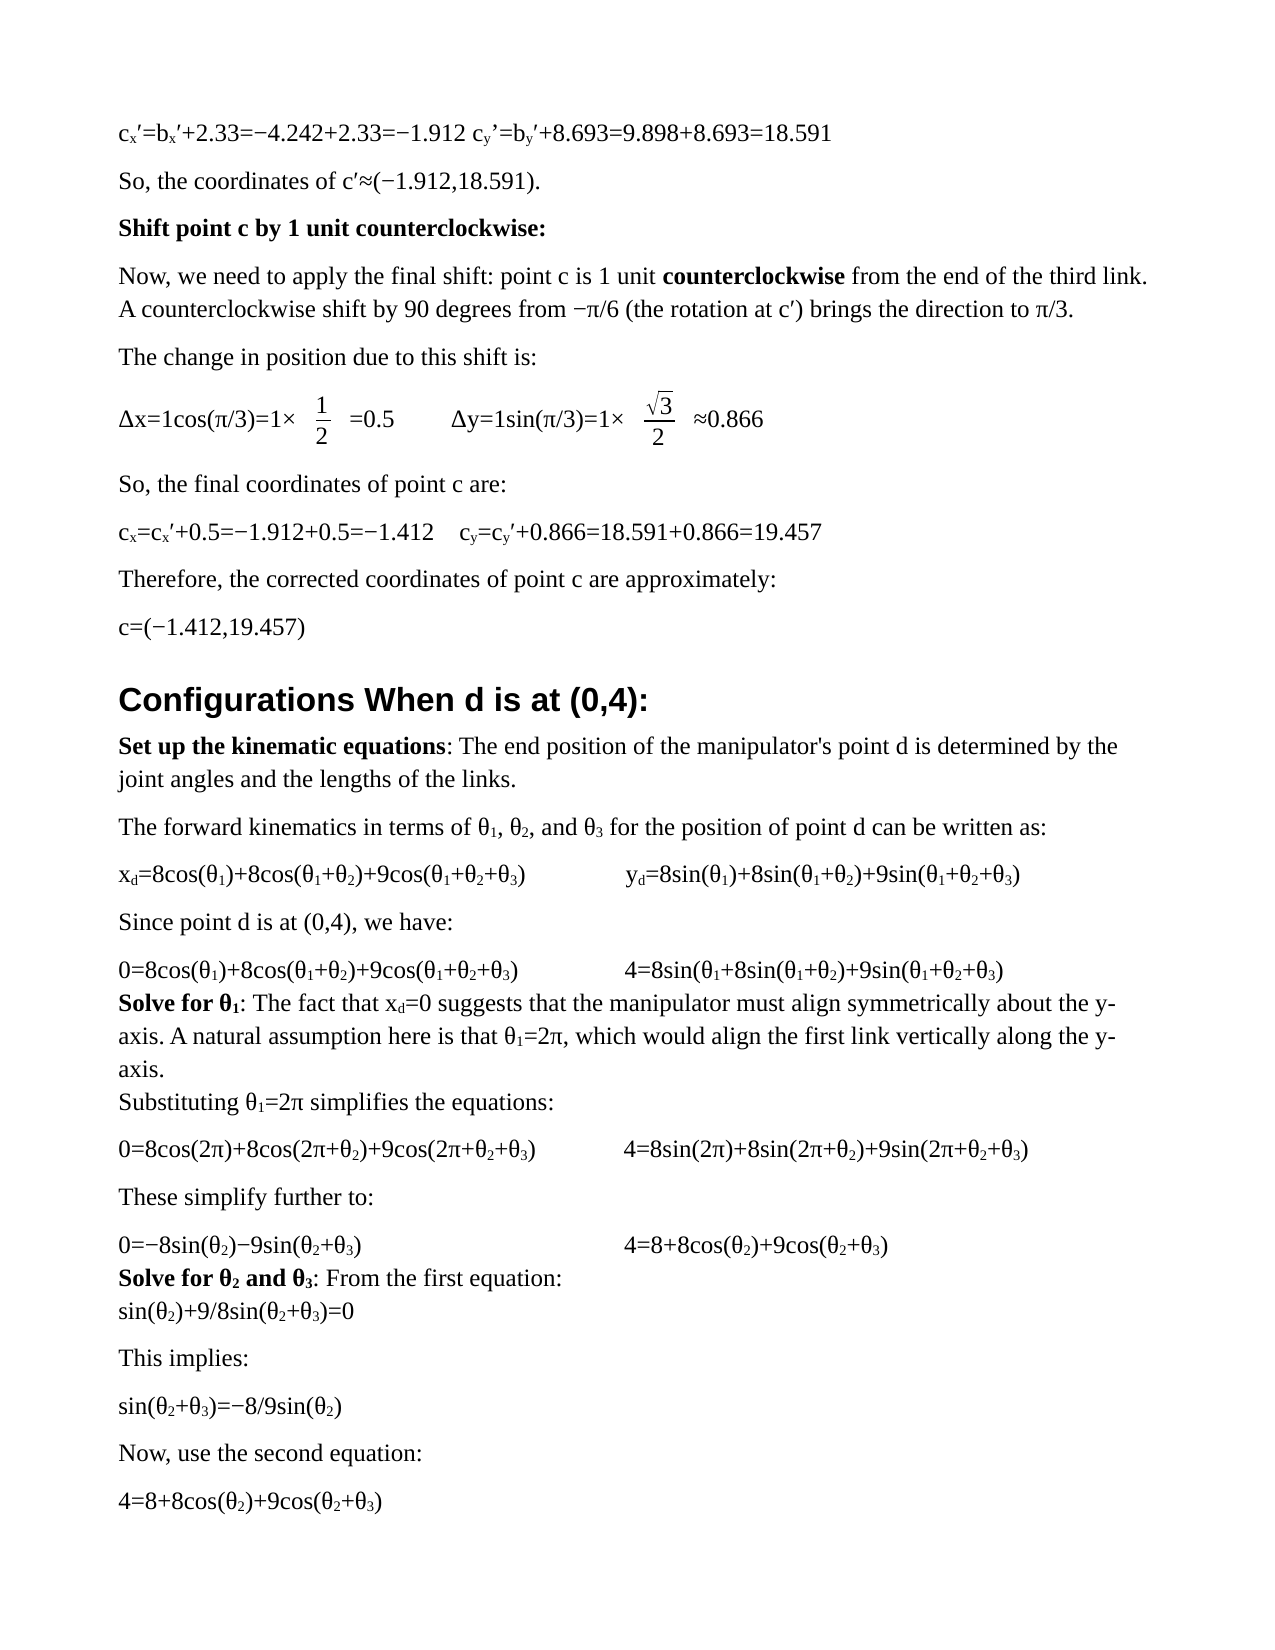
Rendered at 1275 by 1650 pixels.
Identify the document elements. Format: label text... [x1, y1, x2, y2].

text 0=−8sin(θ2)−9sin(θ2+θ3) 4=8+8cos(θ2)+9cos(θ2+θ3) [118, 1230, 1157, 1258]
text Δx=1cos(π/3)=1×=0.5 Δy=1sin(π/3)=1×≈0.866 [118, 389, 1157, 450]
text The forward kinematics in terms of θ1, θ2, and θ3 for the position of point d can be written as: [118, 812, 1157, 841]
text Solve for θ2 and θ3: From the first equation: [118, 1263, 1157, 1291]
text 0=8cos(θ1)+8cos(θ1+θ2)+9cos(θ1+θ2+θ3) 4=8sin(θ1+8sin(θ1+θ2)+9sin(θ1+θ2+θ3) [118, 955, 1157, 983]
text 0=8cos(2π)+8cos(2π+θ2)+9cos(2π+θ2+θ3) 4=8sin(2π)+8sin(2π+θ2)+9sin(2π+θ2+θ3) [118, 1134, 1157, 1163]
text 4=8+8cos(θ2)+9cos(θ2+θ3) [118, 1486, 1157, 1515]
text cx′=bx′+2.33=−4.242+2.33=−1.912 cy’=by′+8.693=9.898+8.693=18.591 [118, 118, 1157, 147]
text c=(−1.412,19.457) [118, 612, 1157, 641]
text So, the coordinates of c′≈(−1.912,18.591). [118, 166, 1157, 194]
text Set up the kinematic equations: The end position of the manipulator's point d is determined by the joint angles and the lengths of the links. [118, 731, 1157, 793]
text Now, we need to apply the final shift: point c is 1 unit counterclockwise from the end of the third link. A counterclockwise shift by 90 degrees from −π/6 (the rotation at c′) brings the direction to π/3. [118, 261, 1157, 323]
text xd=8cos(θ1)+8cos(θ1+θ2)+9cos(θ1+θ2+θ3) yd=8sin(θ1)+8sin(θ1+θ2)+9sin(θ1+θ2+θ3) [118, 859, 1157, 888]
text Now, use the second equation: [118, 1438, 1157, 1467]
text These simplify further to: [118, 1182, 1157, 1211]
text sin(θ2+θ3)=−8/9sin(θ2) [118, 1391, 1157, 1420]
text sin(θ2)+9/8sin(θ2+θ3)=0 [118, 1296, 1157, 1324]
text Substituting θ1=2π simplifies the equations: [118, 1087, 1157, 1116]
text This implies: [118, 1343, 1157, 1372]
text Solve for θ1: The fact that xd=0 suggests that the manipulator must align symmetrically about the y-axis. A natural assumption here is that θ1=2π, which would align the first link vertically along the y-axis. [118, 988, 1157, 1083]
subtitle Configurations When d is at (0,4): [118, 680, 1157, 719]
text Shift point c by 1 unit counterclockwise: [118, 213, 1157, 242]
text Since point d is at (0,4), we have: [118, 907, 1157, 936]
text The change in position due to this shift is: [118, 342, 1157, 370]
text So, the final coordinates of point c are: [118, 469, 1157, 498]
text Therefore, the corrected coordinates of point c are approximately: [118, 564, 1157, 593]
text cx=cx′+0.5=−1.912+0.5=−1.412 cy=cy′+0.866=18.591+0.866=19.457 [118, 517, 1157, 546]
